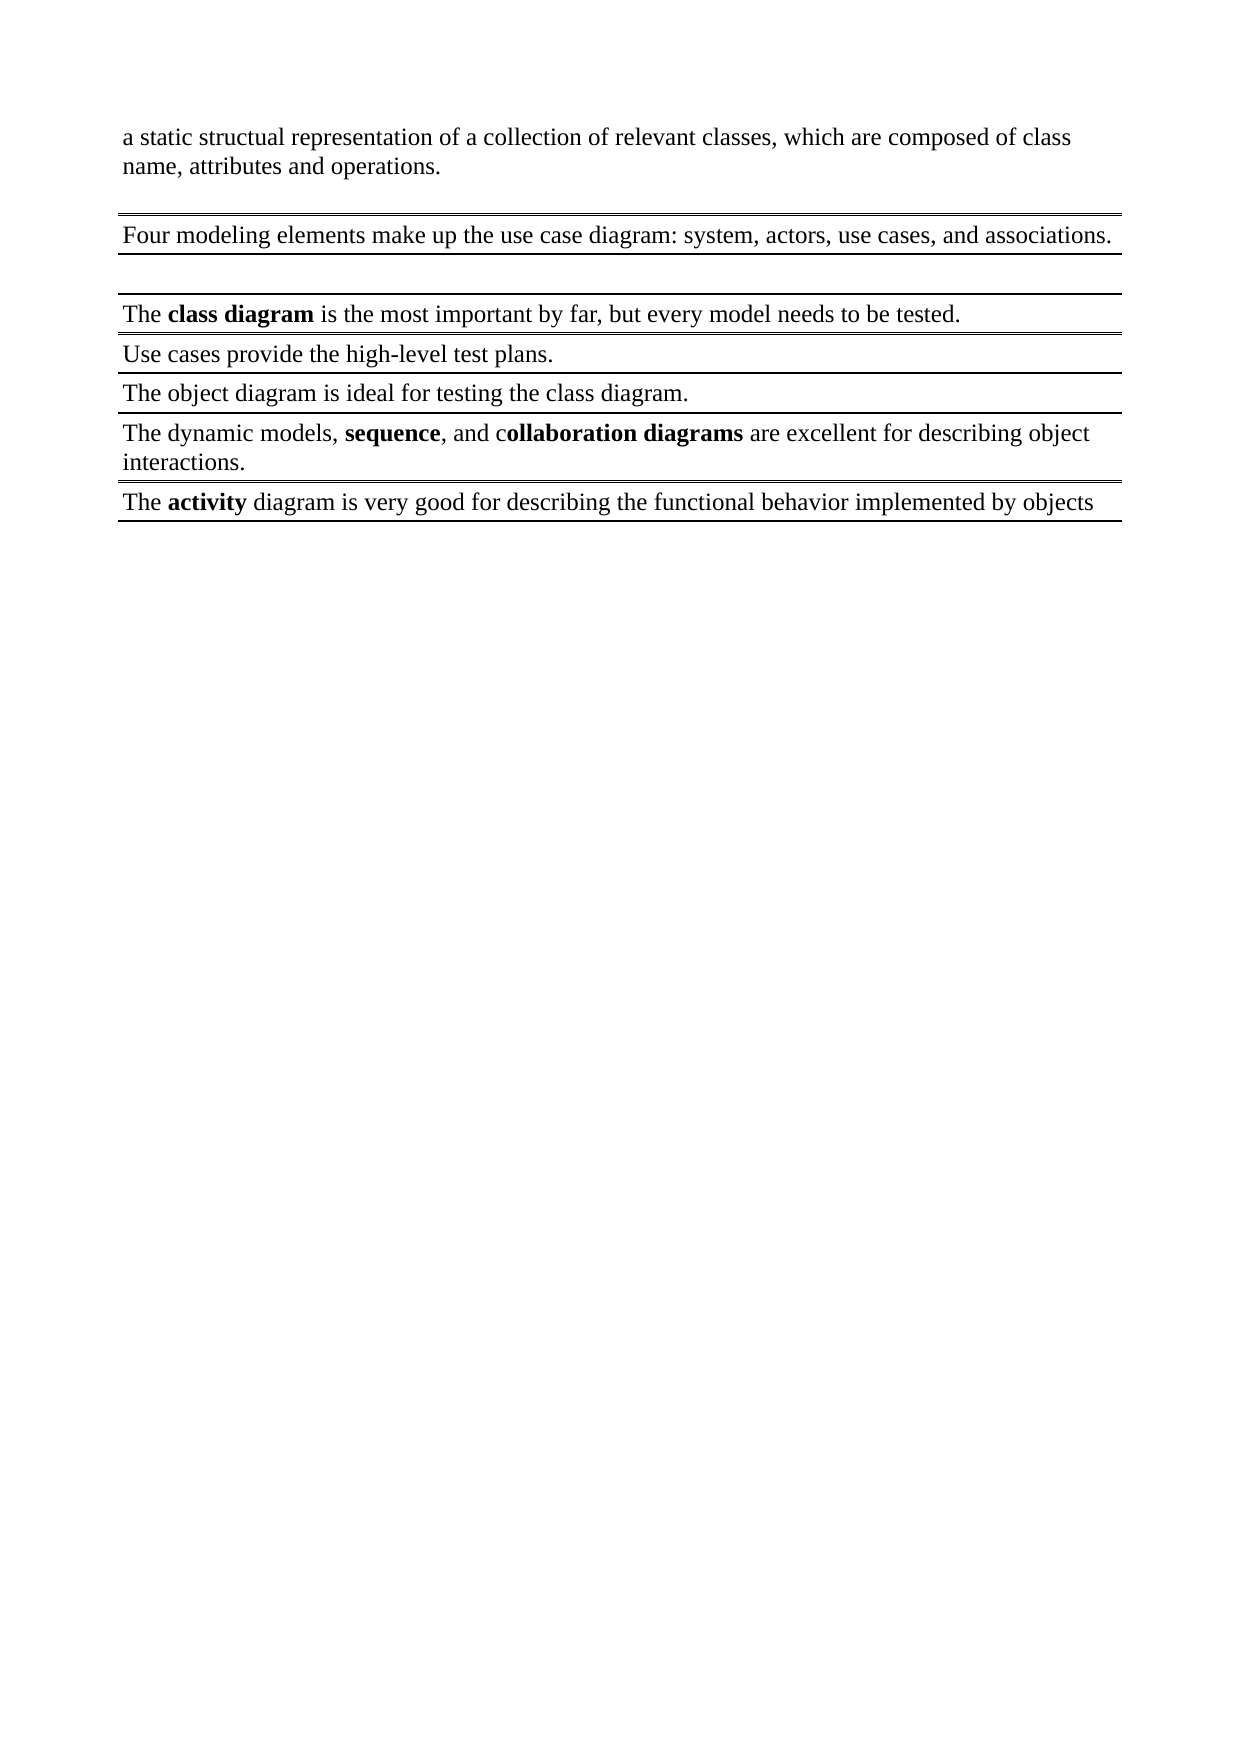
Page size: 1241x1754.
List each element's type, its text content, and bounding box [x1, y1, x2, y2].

text The dynamic models, sequence, and collaboration diagrams are excellent for describing object interactions. [118, 414, 1122, 480]
text The object diagram is ideal for testing the class diagram. [118, 374, 1122, 412]
text The class diagram is the most important by far, but every model needs to be tested. [118, 295, 1122, 332]
text Four modeling elements make up the use case diagram: system, actors, use cases, and associations. [118, 216, 1122, 253]
text The activity diagram is very good for describing the functional behavior implemented by objects [118, 483, 1122, 520]
text Use cases provide the high-level test plans. [118, 335, 1122, 372]
text a static structual representation of a collection of relevant classes, which are composed of class name, attributes and operations. [118, 118, 1122, 213]
